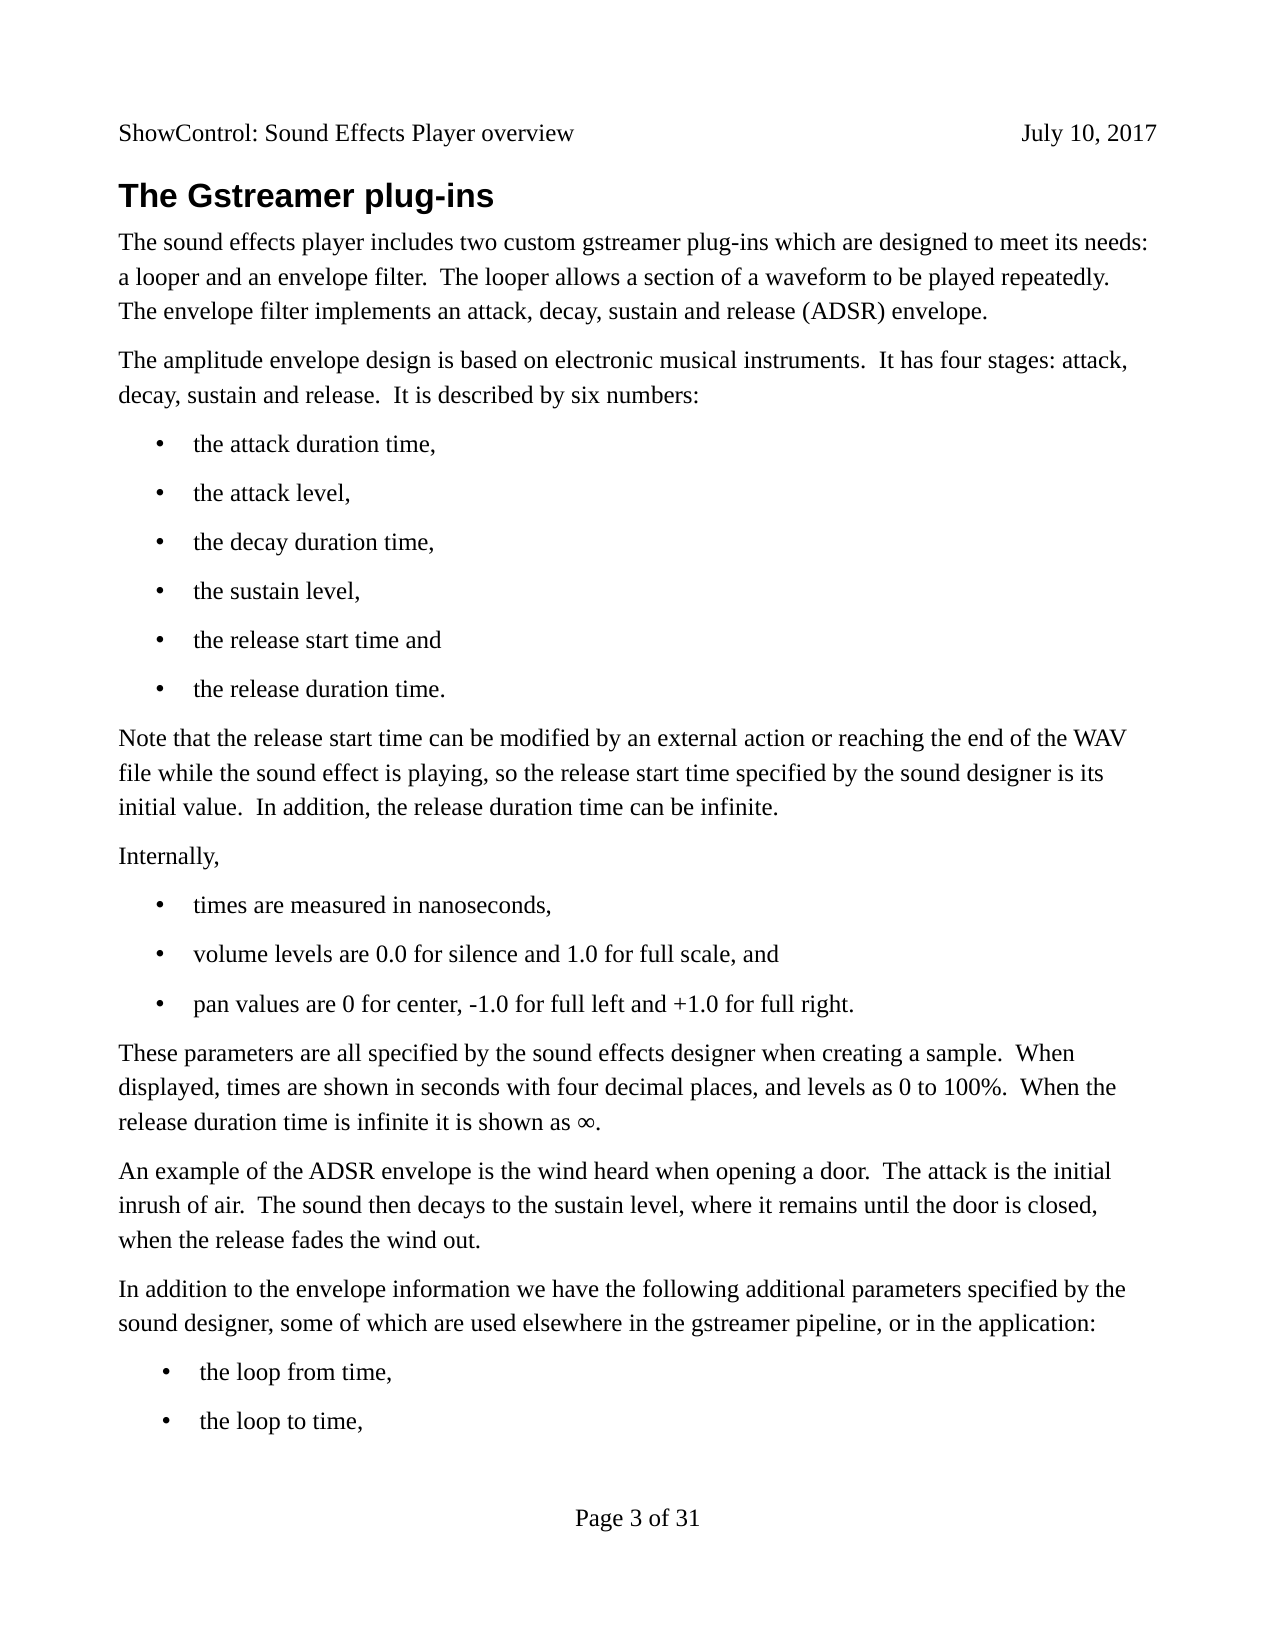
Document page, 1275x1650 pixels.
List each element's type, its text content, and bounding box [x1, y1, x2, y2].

list volume levels are 0.0 for silence and 1.0 for full scale, and [156, 939, 1157, 968]
text Internally, [118, 841, 1157, 870]
list the sustain level, [156, 576, 1157, 605]
list pan values are 0 for center, -1.0 for full left and +1.0 for full right. [156, 989, 1157, 1017]
text In addition to the envelope information we have the following additional parameters specified by the sound designer, some of which are used elsewhere in the gstreamer pipeline, or in the application: [118, 1274, 1157, 1337]
list the attack level, [156, 478, 1157, 507]
list the loop from time, [162, 1357, 1157, 1386]
text The amplitude envelope design is based on electronic musical instruments. It has four stages: attack, decay, sustain and release. It is described by six numbers: [118, 346, 1157, 409]
list the decay duration time, [156, 527, 1157, 556]
text These parameters are all specified by the sound effects designer when creating a sample. When displayed, times are shown in seconds with four decimal places, and levels as 0 to 100%. When the release duration time is infinite it is shown as ∞. [118, 1038, 1157, 1135]
subtitle The Gstreamer plug-ins [118, 176, 1157, 215]
text Note that the release start time can be modified by an external action or reaching the end of the WAV file while the sound effect is playing, so the release start time specified by the sound designer is its initial value. In addition, the release duration time can be infinite. [118, 723, 1157, 821]
list the attack duration time, [156, 429, 1157, 458]
list the loop to time, [162, 1406, 1157, 1435]
text An example of the ADSR envelope is the wind heard when opening a door. The attack is the initial inrush of air. The sound then decays to the sustain level, where it remains until the door is closed, when the release fades the wind out. [118, 1156, 1157, 1253]
list the release duration time. [156, 674, 1157, 703]
list times are measured in nanoseconds, [156, 891, 1157, 919]
text The sound effects player includes two custom gstreamer plug-ins which are designed to meet its needs: a looper and an envelope filter. The looper allows a section of a waveform to be played repeatedly. The envelope filter implements an attack, decay, sustain and release (ADSR) envelope. [118, 227, 1157, 325]
list the release start time and [156, 625, 1157, 654]
